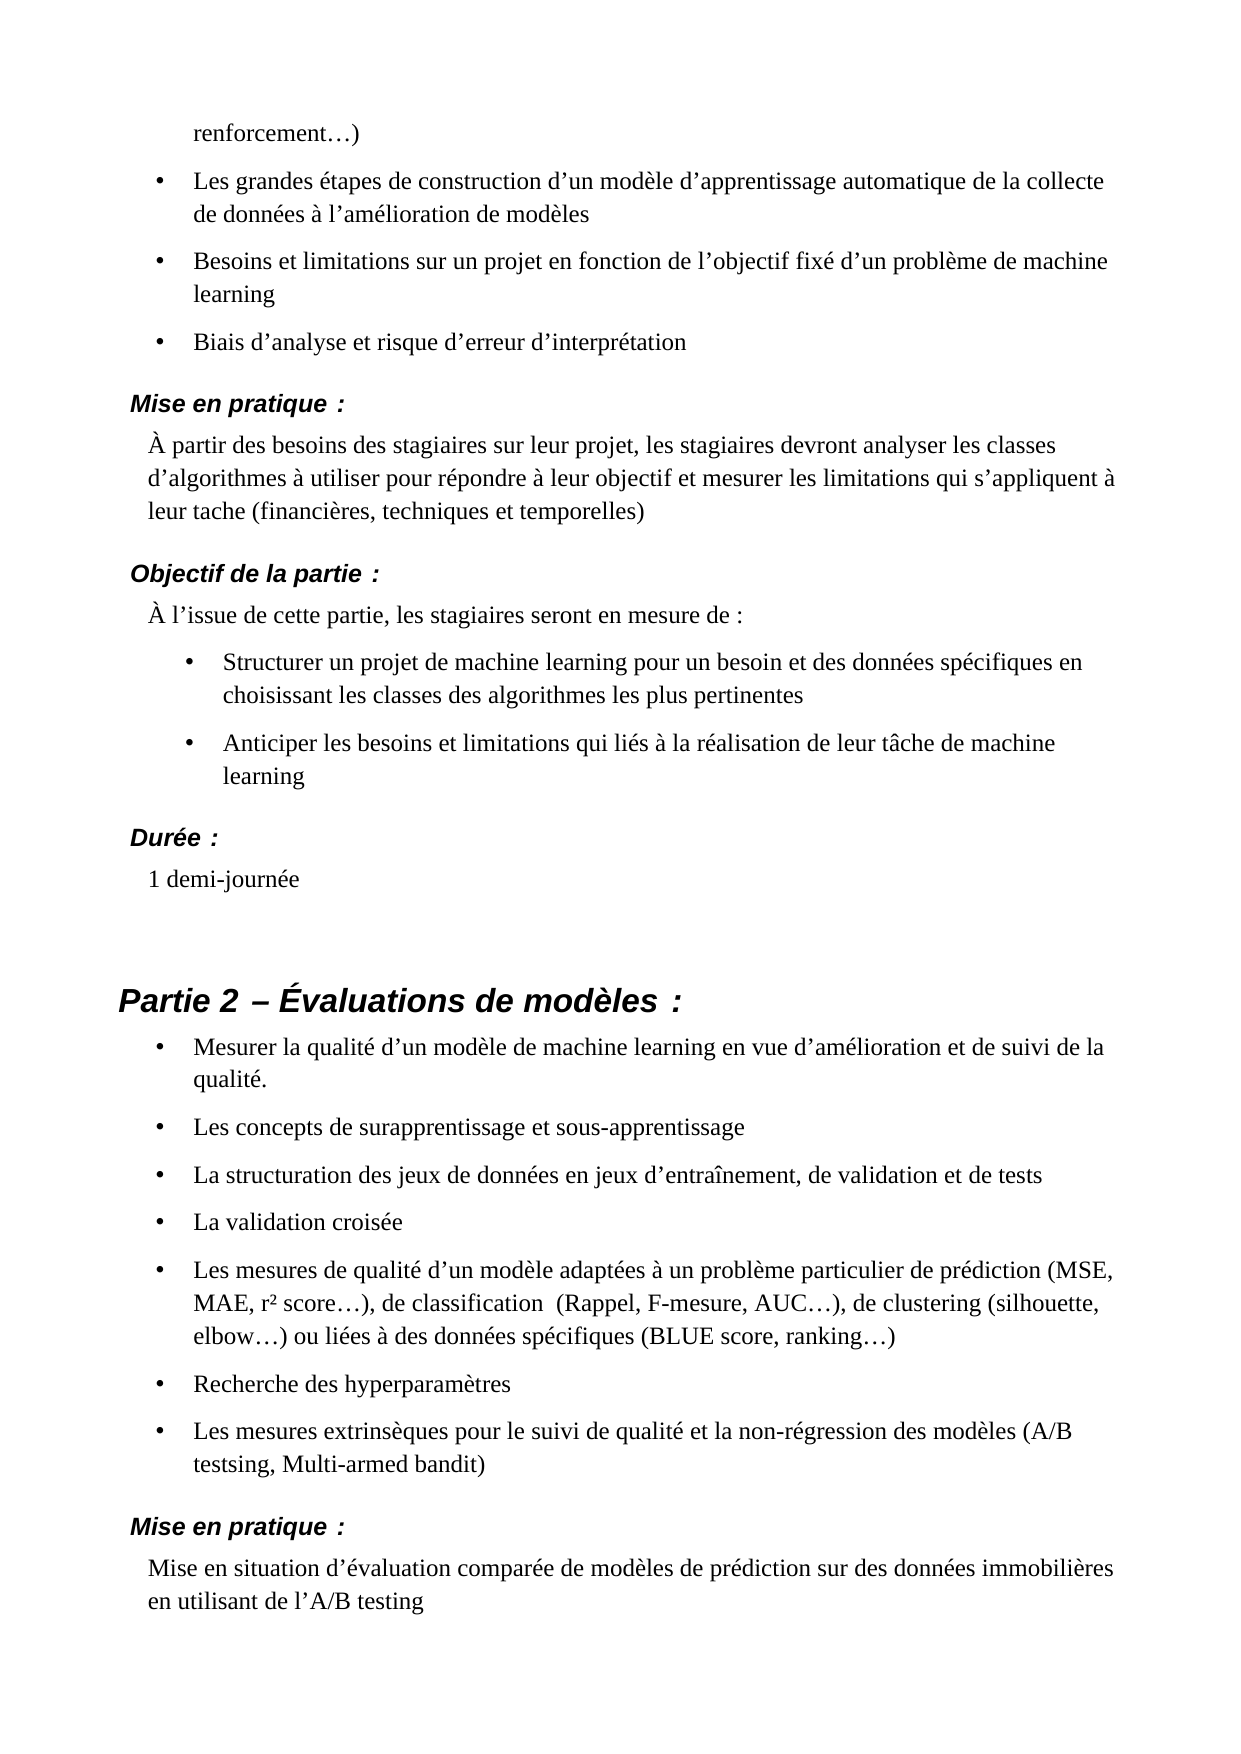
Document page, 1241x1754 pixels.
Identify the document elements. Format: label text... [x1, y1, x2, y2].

list La validation croisée [156, 1207, 1122, 1236]
list Les mesures extrinsèques pour le suivi de qualité et la non-régression des modèles (A/B testsing, Multi-armed bandit) [156, 1416, 1122, 1478]
list Les mesures de qualité d’un modèle adaptées à un problème particulier de prédiction (MSE, MAE, r² score…), de classification (Rappel, F-mesure, AUC…), de clustering (silhouette, elbow…) ou liées à des données spécifiques (BLUE score, ranking…) [156, 1255, 1122, 1350]
subtitle Durée : [130, 823, 1110, 852]
subtitle Mise en pratique : [130, 1511, 1110, 1540]
list Besoins et limitations sur un projet en fonction de l’objectif fixé d’un problème de machine learning [156, 246, 1122, 308]
list Recherche des hyperparamètres [156, 1369, 1122, 1397]
subtitle Objectif de la partie : [130, 559, 1110, 587]
list Anticiper les besoins et limitations qui liés à la réalisation de leur tâche de machine learning [185, 728, 1122, 790]
list Les grandes étapes de construction d’un modèle d’apprentissage automatique de la collecte de données à l’amélioration de modèles [156, 166, 1122, 227]
list Biais d’analyse et risque d’erreur d’interprétation [156, 327, 1122, 356]
text 1 demi-journée [148, 864, 1122, 893]
list Structurer un projet de machine learning pour un besoin et des données spécifiques en choisissant les classes des algorithmes les plus pertinentes [185, 647, 1122, 709]
list Mesurer la qualité d’un modèle de machine learning en vue d’amélioration et de suivi de la qualité. [156, 1032, 1122, 1093]
text À l’issue de cette partie, les stagiaires seront en mesure de : [148, 600, 1122, 629]
text À partir des besoins des stagiaires sur leur projet, les stagiaires devront analyser les classes d’algorithmes à utiliser pour répondre à leur objectif et mesurer les limitations qui s’appliquent à leur tache (financières, techniques et temporelles) [148, 430, 1122, 525]
text Mise en situation d’évaluation comparée de modèles de prédiction sur des données immobilières en utilisant de l’A/B testing [148, 1553, 1122, 1614]
list La structuration des jeux de données en jeux d’entraînement, de validation et de tests [156, 1160, 1122, 1188]
subtitle Mise en pratique : [130, 389, 1110, 418]
list renforcement…) [156, 118, 1122, 147]
subtitle Partie 2 – Évaluations de modèles : [118, 981, 1122, 1019]
list Les concepts de surapprentissage et sous-apprentissage [156, 1112, 1122, 1141]
